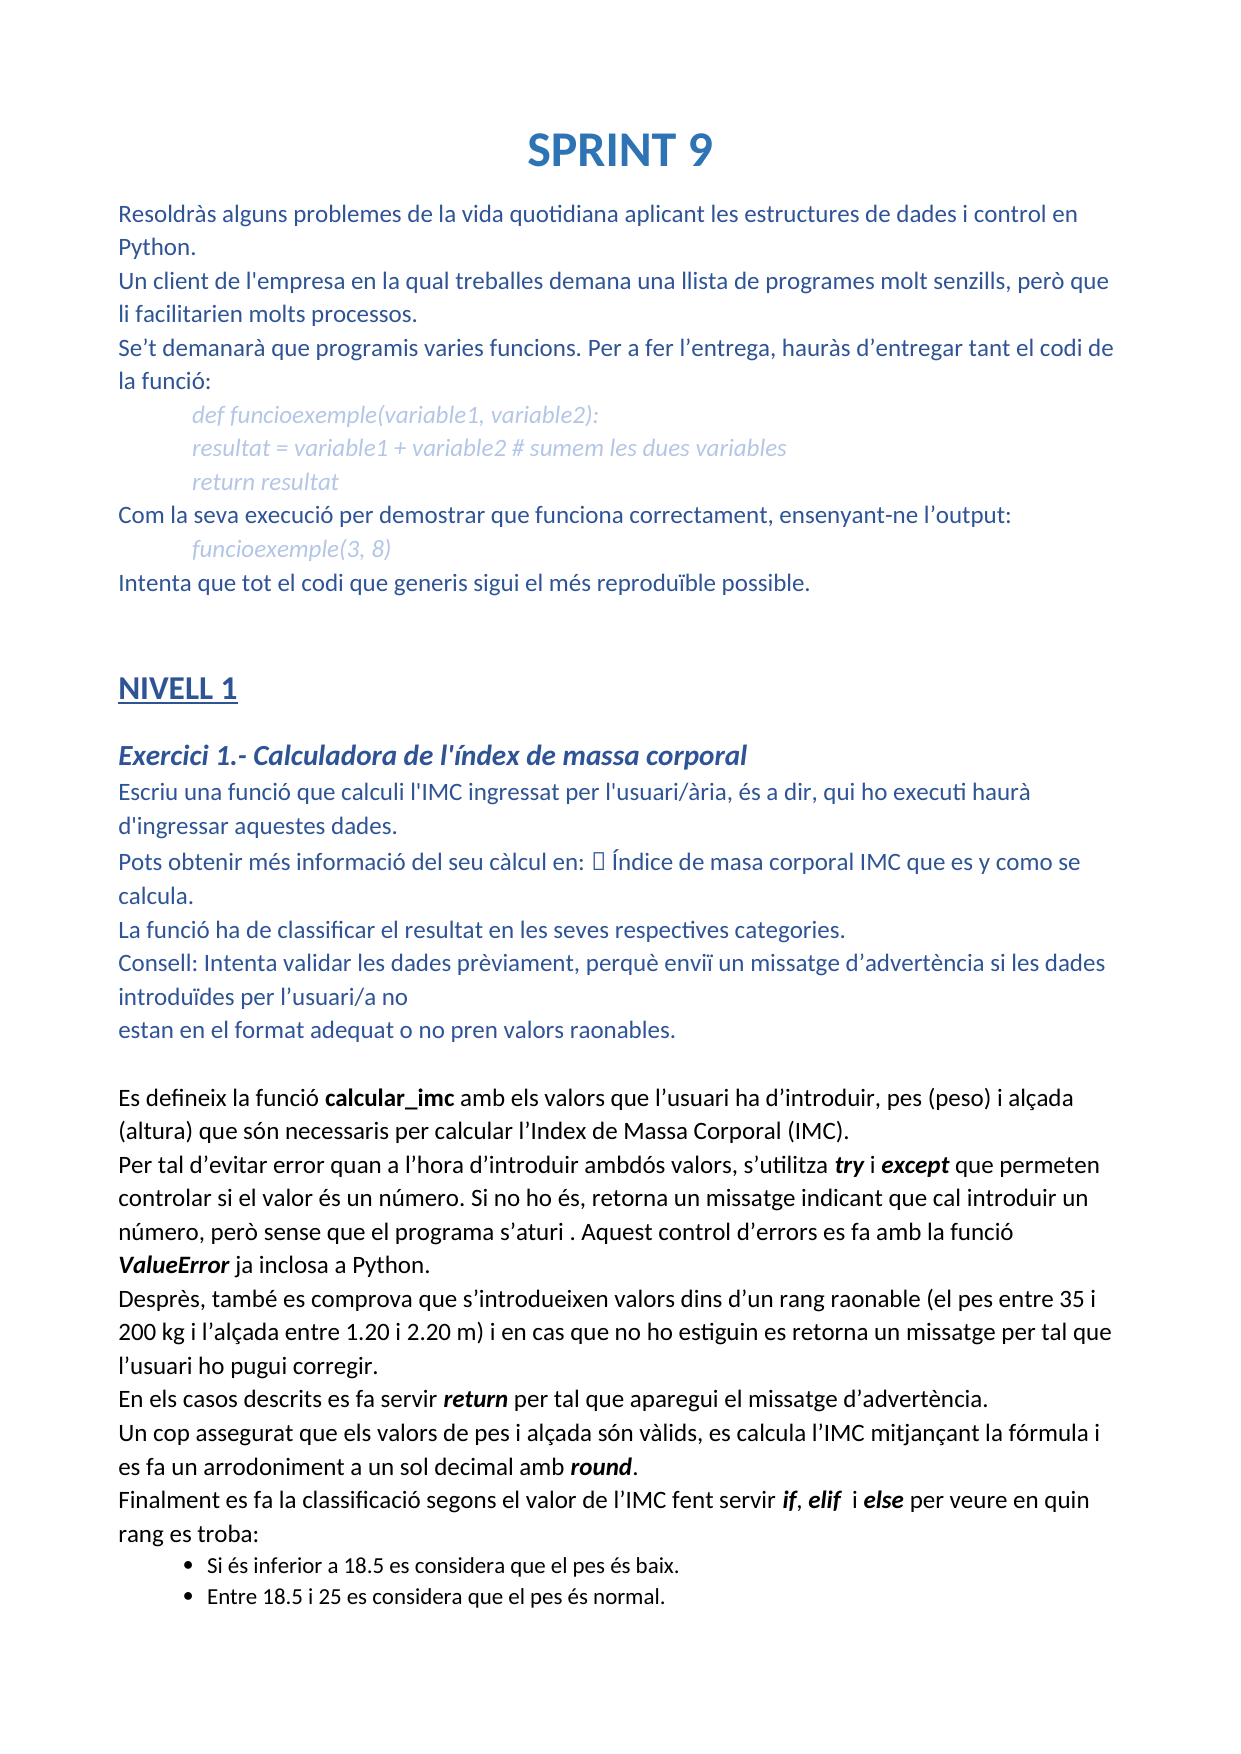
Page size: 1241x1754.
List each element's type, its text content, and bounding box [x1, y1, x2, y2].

text estan en el format adequat o no pren valors raonables. [118, 1014, 1122, 1045]
text Un cop assegurat que els valors de pes i alçada són vàlids, es calcula l’IMC mitjançant la fórmula i es fa un arrodoniment a un sol decimal amb round. [118, 1417, 1122, 1481]
text Un client de l'empresa en la qual treballes demana una llista de programes molt senzills, però que li facilitarien molts processos. [118, 265, 1122, 329]
text Per tal d’evitar error quan a l’hora d’introduir ambdós valors, s’utilitza try i except que permeten controlar si el valor és un número. Si no ho és, retorna un missatge indicant que cal introduir un número, però sense que el programa s’aturi . Aquest control d’errors es fa amb la funció ValueError ja inclosa a Python. [118, 1149, 1122, 1280]
text return resultat [192, 466, 1122, 497]
text Finalment es fa la classificació segons el valor de l’IMC fent servir if, elif i else per veure en quin rang es troba: [118, 1484, 1122, 1548]
text Escriu una funció que calculi l'IMC ingressat per l'usuari/ària, és a dir, qui ho executi haurà d'ingressar aquestes dades. [118, 776, 1122, 840]
text Exercici 1.- Calculadora de l'índex de massa corporal [118, 737, 1122, 773]
text Pots obtenir més informació del seu càlcul en: 🔗 Índice de masa corporal IMC que es y como se calcula. [118, 843, 1122, 911]
list Entre 18.5 i 25 es considera que el pes és normal. [184, 1582, 1122, 1610]
text Es defineix la funció calcular_imc amb els valors que l’usuari ha d’introduir, pes (peso) i alçada (altura) que són necessaris per calcular l’Index de Massa Corporal (IMC). [118, 1082, 1122, 1146]
text Intenta que tot el codi que generis sigui el més reproduïble possible. [118, 567, 1122, 597]
text En els casos descrits es fa servir return per tal que aparegui el missatge d’advertència. [118, 1383, 1122, 1414]
text def funcioexemple(variable1, variable2): [192, 399, 1122, 429]
text Se’t demanarà que programis varies funcions. Per a fer l’entrega, hauràs d’entregar tant el codi de la funció: [118, 332, 1122, 396]
text resultat = variable1 + variable2 # sumem les dues variables [192, 432, 1122, 463]
text funcioexemple(3, 8) [118, 533, 1122, 564]
text Desprès, també es comprova que s’introdueixen valors dins d’un rang raonable (el pes entre 35 i 200 kg i l’alçada entre 1.20 i 2.20 m) i en cas que no ho estiguin es retorna un missatge per tal que l’usuari ho pugui corregir. [118, 1283, 1122, 1381]
text SPRINT 9 [118, 118, 1122, 179]
list Si és inferior a 18.5 es considera que el pes és baix. [184, 1551, 1122, 1579]
text Com la seva execució per demostrar que funciona correctament, ensenyant-ne l’output: [118, 499, 1122, 530]
text Consell: Intenta validar les dades prèviament, perquè enviï un missatge d’advertència si les dades introduïdes per l’usuari/a no [118, 947, 1122, 1012]
text La funció ha de classificar el resultat en les seves respectives categories. [118, 914, 1122, 944]
text NIVELL 1 [118, 667, 1122, 708]
text Resoldràs alguns problemes de la vida quotidiana aplicant les estructures de dades i control en Python. [118, 198, 1122, 262]
